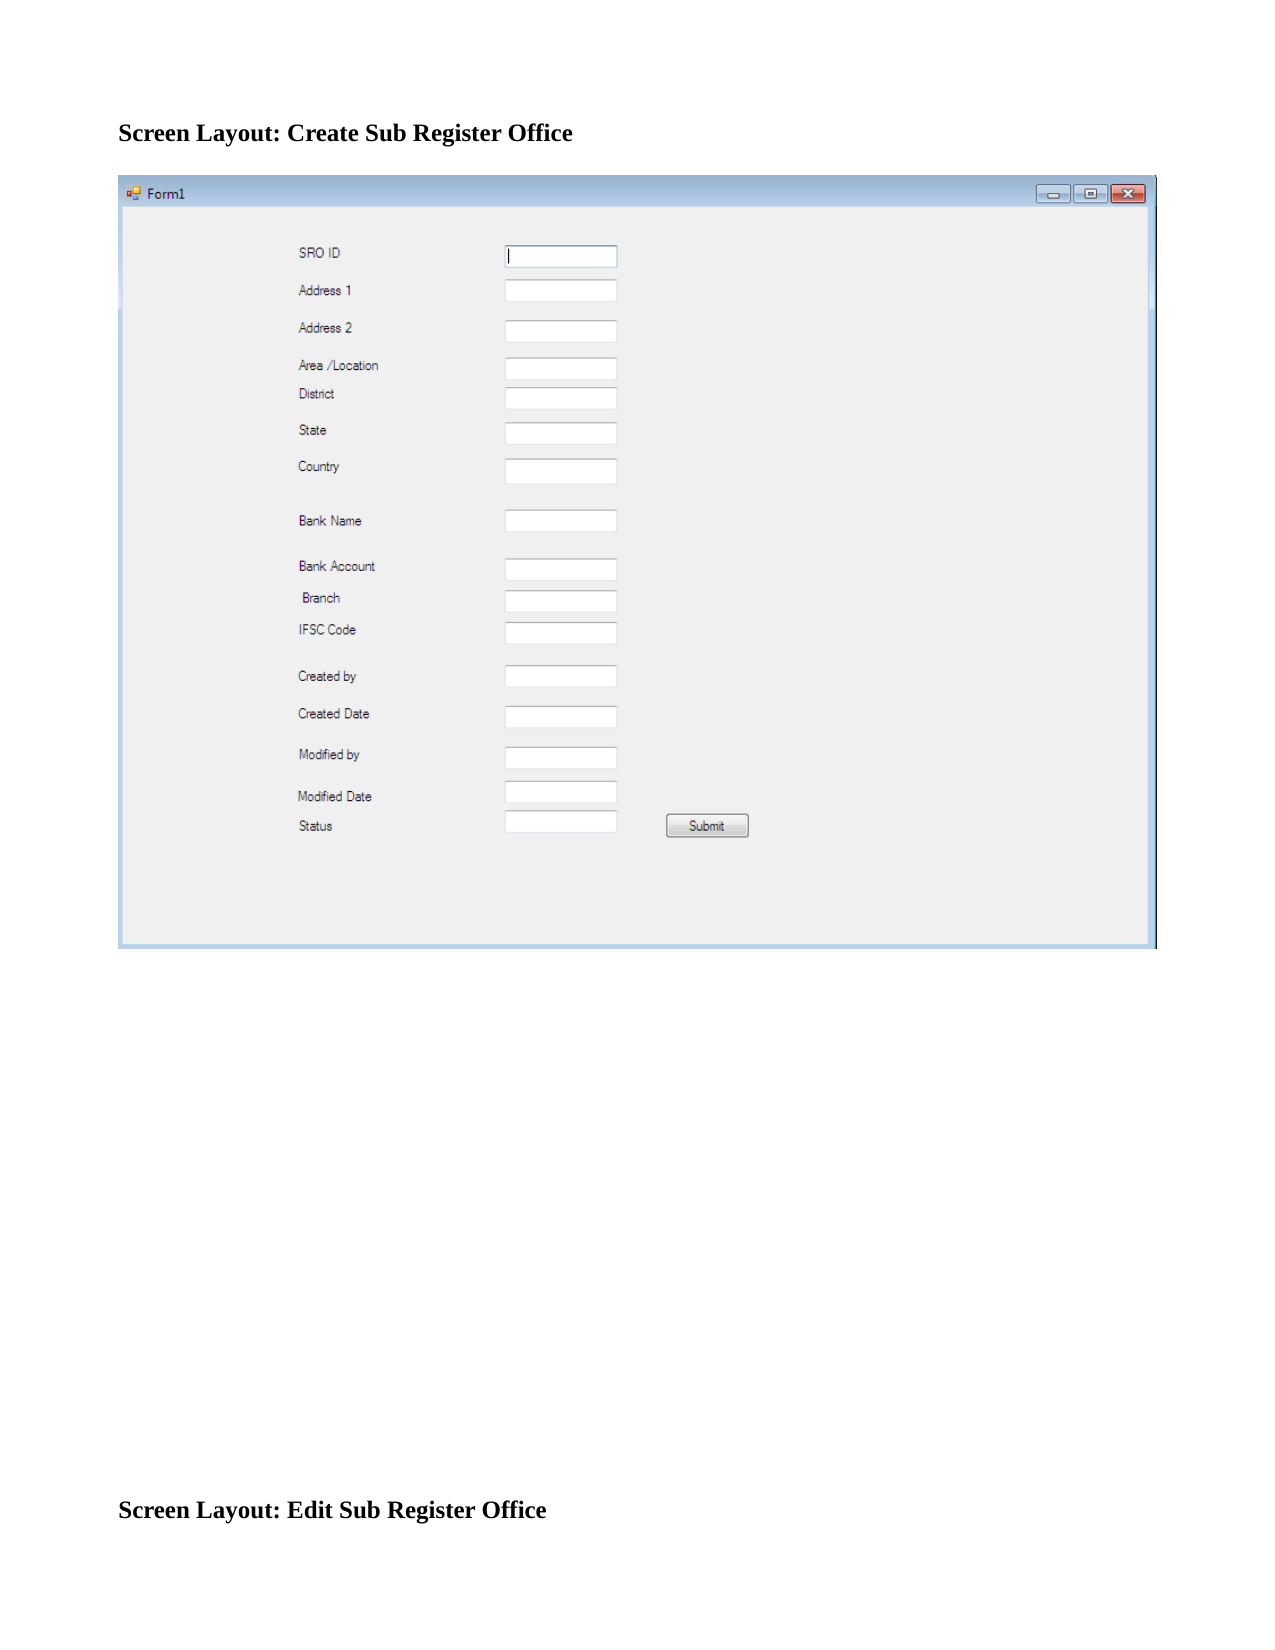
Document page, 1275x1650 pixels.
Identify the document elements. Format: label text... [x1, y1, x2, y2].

text Screen Layout: Edit Sub Register Office [118, 1495, 1157, 1524]
text Screen Layout: Create Sub Register Office [118, 118, 1157, 147]
